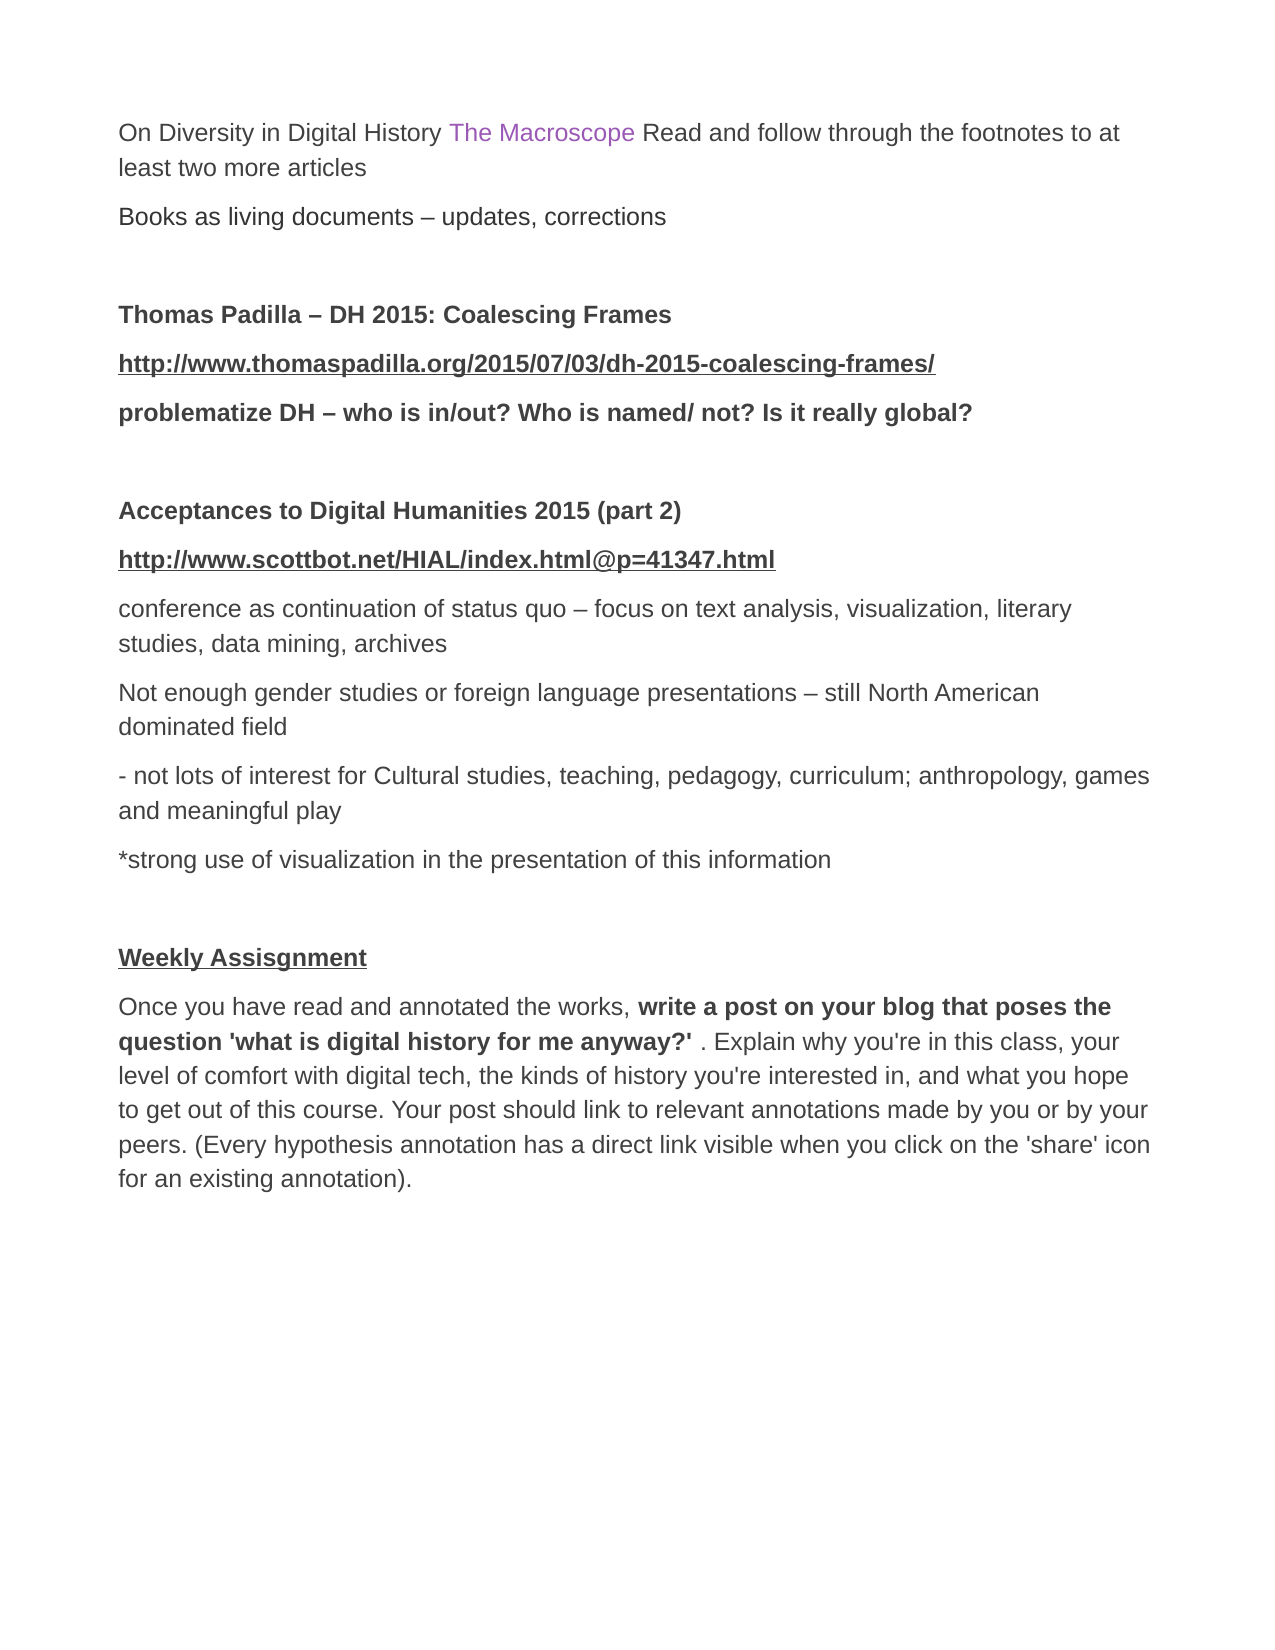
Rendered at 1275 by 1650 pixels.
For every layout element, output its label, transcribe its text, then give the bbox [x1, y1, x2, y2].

text problematize DH – who is in/out? Who is named/ not? Is it really global? [118, 398, 1157, 427]
text Once you have read and annotated the works, write a post on your blog that poses the question 'what is digital history for me anyway?' . Explain why you're in this class, your level of comfort with digital tech, the kinds of history you're interested in, and what you hope to get out of this course. Your post should link to relevant annotations made by you or by your peers. (Every hypothesis annotation has a direct link visible when you click on the 'share' icon for an existing annotation). [118, 992, 1157, 1193]
text Thomas Padilla – DH 2015: Coalescing Frames [118, 300, 1157, 328]
text - not lots of interest for Cultural studies, teaching, pedagogy, curriculum; anthropology, games and meaningful play [118, 761, 1157, 824]
text Books as living documents – updates, corrections [118, 202, 1157, 230]
text conference as continuation of status quo – focus on text analysis, visualization, literary studies, data mining, archives [118, 594, 1157, 657]
text Weekly Assisgnment [118, 943, 1157, 972]
text On Diversity in Digital History The Macroscope Read and follow through the footnotes to at least two more articles [118, 118, 1157, 181]
text http://www.thomaspadilla.org/2015/07/03/dh-2015-coalescing-frames/ [118, 349, 1157, 378]
text Acceptances to Digital Humanities 2015 (part 2) [118, 496, 1157, 525]
text http://www.scottbot.net/HIAL/index.html@p=41347.html [118, 545, 1157, 574]
text Not enough gender studies or foreign language presentations – still North American dominated field [118, 678, 1157, 741]
text *strong use of visualization in the presentation of this information [118, 845, 1157, 873]
